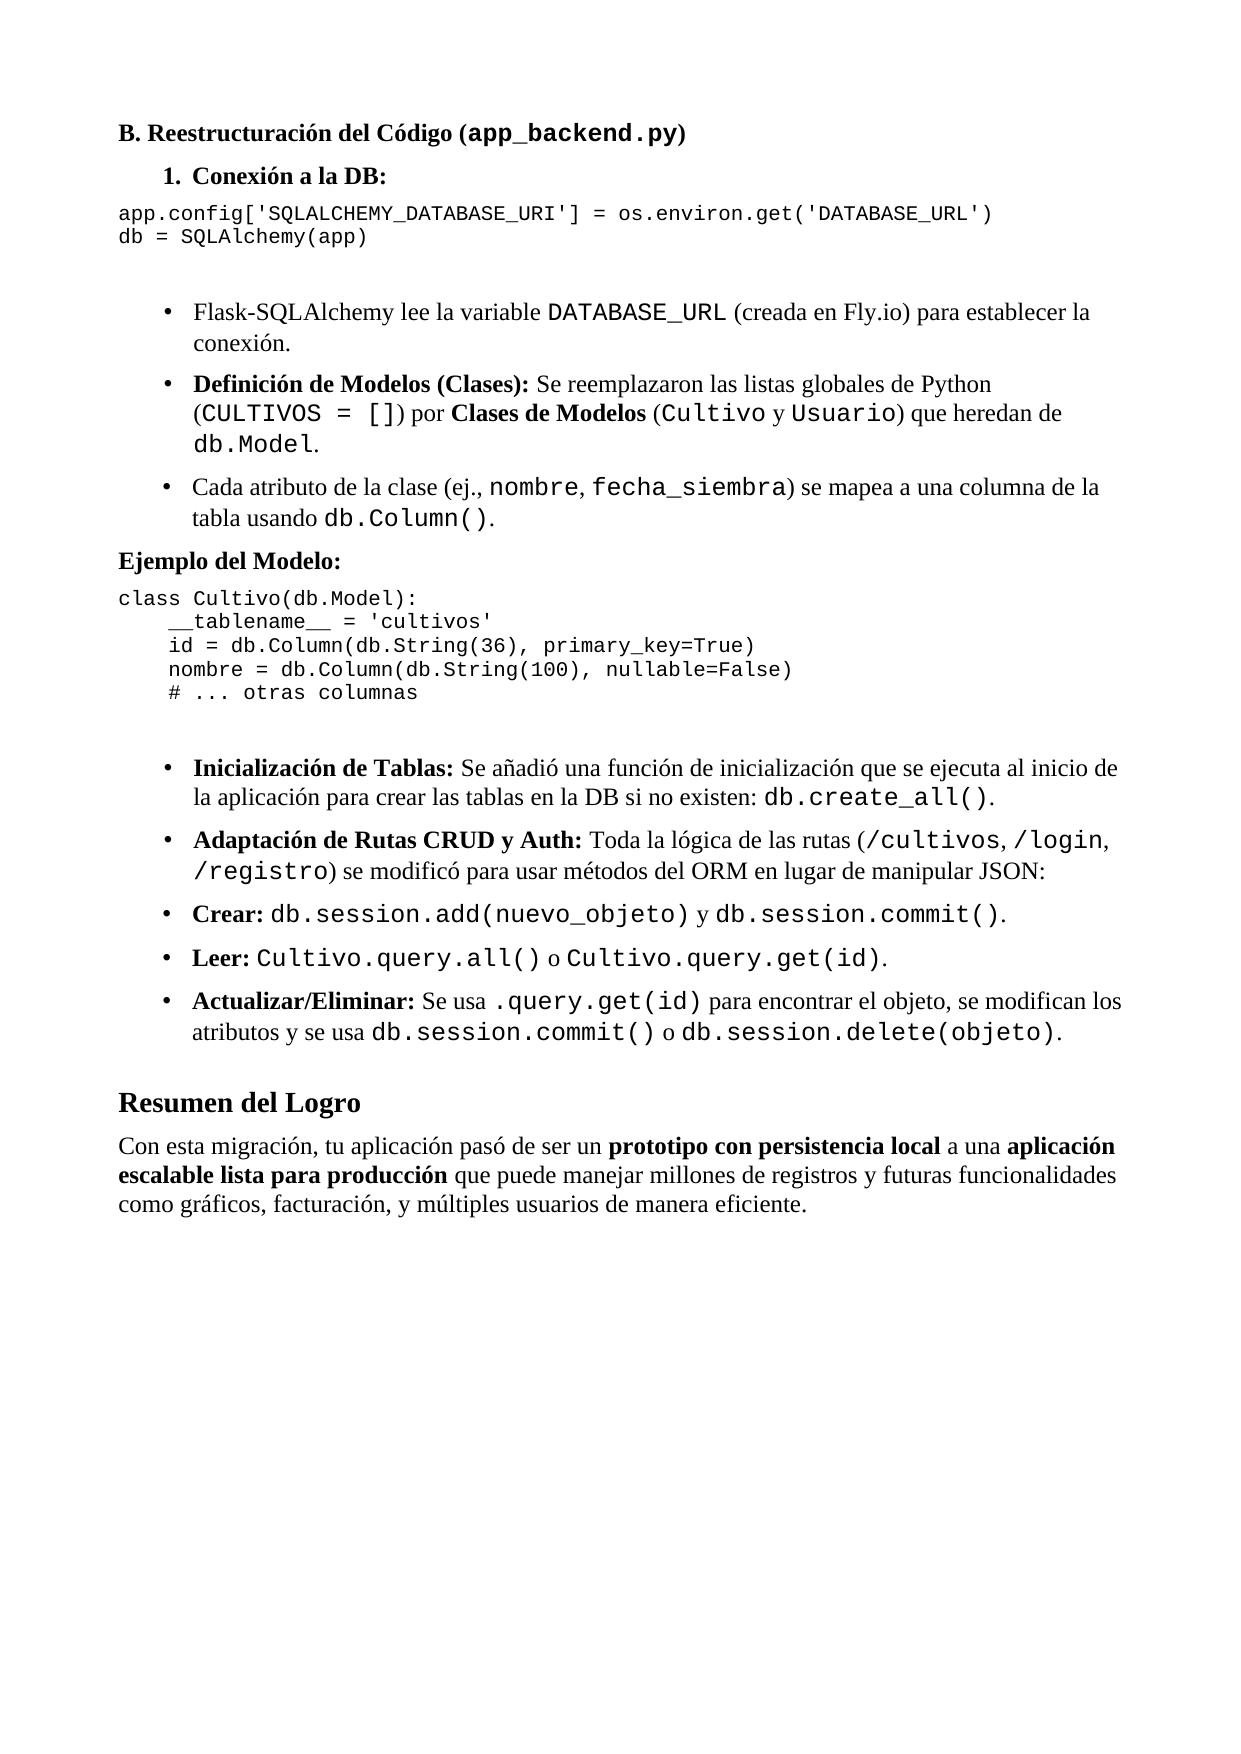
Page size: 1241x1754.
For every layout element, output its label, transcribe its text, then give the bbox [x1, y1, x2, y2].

text Con esta migración, tu aplicación pasó de ser un prototipo con persistencia local a una aplicación escalable lista para producción que puede manejar millones de registros y futuras funcionalidades como gráficos, facturación, y múltiples usuarios de manera eficiente. [118, 1131, 1122, 1218]
text class Cultivo(db.Model): [118, 588, 1122, 611]
text __tablename__ = 'cultivos' [118, 611, 1122, 635]
text db = SQLAlchemy(app) [118, 226, 1122, 250]
subtitle B. Reestructuración del Código (app_backend.py) [118, 118, 1122, 149]
text nombre = db.Column(db.String(100), nullable=False) [118, 659, 1122, 682]
list Cada atributo de la clase (ej., nombre, fecha_siembra) se mapea a una columna de la tabla usando db.Column(). [162, 472, 1122, 534]
list Inicialización de Tablas: Se añadió una función de inicialización que se ejecuta al inicio de la aplicación para crear las tablas en la DB si no existen: db.create_all(). [164, 753, 1122, 813]
list Adaptación de Rutas CRUD y Auth: Toda la lógica de las rutas (/cultivos, /login, /registro) se modificó para usar métodos del ORM en lugar de manipular JSON: [164, 825, 1122, 887]
list Definición de Modelos (Clases): Se reemplazaron las listas globales de Python (CULTIVOS = []) por Clases de Modelos (Cultivo y Usuario) que heredan de db.Model. [164, 369, 1122, 460]
text Ejemplo del Modelo: [118, 546, 1122, 575]
list Flask-SQLAlchemy lee la variable DATABASE_URL (creada en Fly.io) para establecer la conexión. [164, 297, 1122, 357]
text app.config['SQLALCHEMY_DATABASE_URI'] = os.environ.get('DATABASE_URL') [118, 203, 1122, 226]
list Actualizar/Eliminar: Se usa .query.get(id) para encontrar el objeto, se modifican los atributos y se usa db.session.commit() o db.session.delete(objeto). [162, 986, 1122, 1048]
text # ... otras columnas [118, 682, 1122, 706]
list Conexión a la DB: [162, 161, 1122, 190]
list Leer: Cultivo.query.all() o Cultivo.query.get(id). [162, 943, 1122, 974]
text id = db.Column(db.String(36), primary_key=True) [118, 635, 1122, 659]
subtitle Resumen del Logro [118, 1085, 1122, 1119]
list Crear: db.session.add(nuevo_objeto) y db.session.commit(). [162, 899, 1122, 930]
